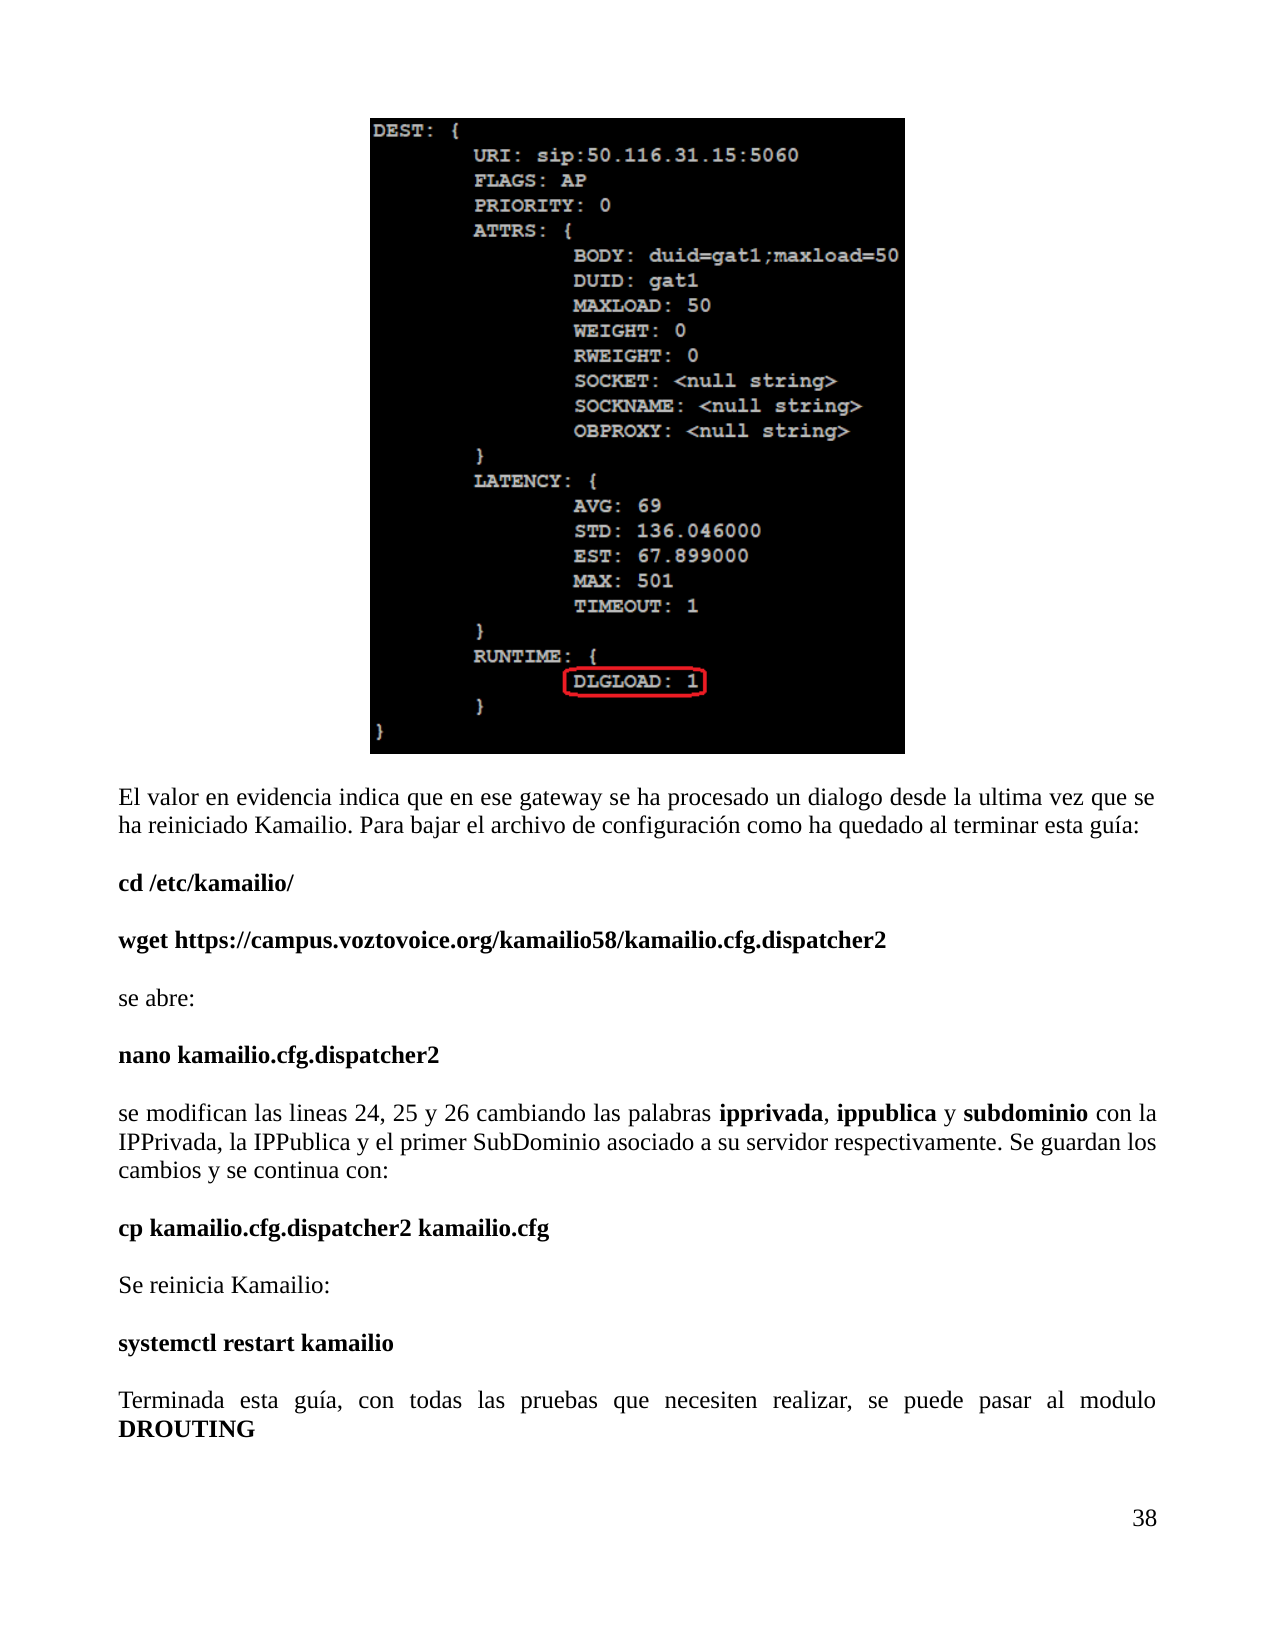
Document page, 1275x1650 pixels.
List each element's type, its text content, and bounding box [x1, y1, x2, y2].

text se abre: [118, 983, 1157, 1012]
text Se reinicia Kamailio: [118, 1271, 1157, 1299]
text systemctl restart kamailio [118, 1328, 1157, 1357]
picture [370, 118, 905, 754]
text wget https://campus.voztovoice.org/kamailio58/kamailio.cfg.dispatcher2 [118, 926, 1157, 954]
text cd /etc/kamailio/ [118, 868, 1157, 897]
text se modifican las lineas 24, 25 y 26 cambiando las palabras ipprivada, ippublica y subdominio con la IPPrivada, la IPPublica y el primer SubDominio asociado a su servidor respectivamente. Se guardan los cambios y se continua con: [118, 1098, 1157, 1184]
text El valor en evidencia indica que en ese gateway se ha procesado un dialogo desde la ultima vez que se ha reiniciado Kamailio. Para bajar el archivo de configuración como ha quedado al terminar esta guía: [118, 782, 1157, 839]
text cp kamailio.cfg.dispatcher2 kamailio.cfg [118, 1213, 1157, 1242]
text nano kamailio.cfg.dispatcher2 [118, 1041, 1157, 1069]
text Terminada esta guía, con todas las pruebas que necesiten realizar, se puede pasar al modulo DROUTING [118, 1386, 1157, 1443]
